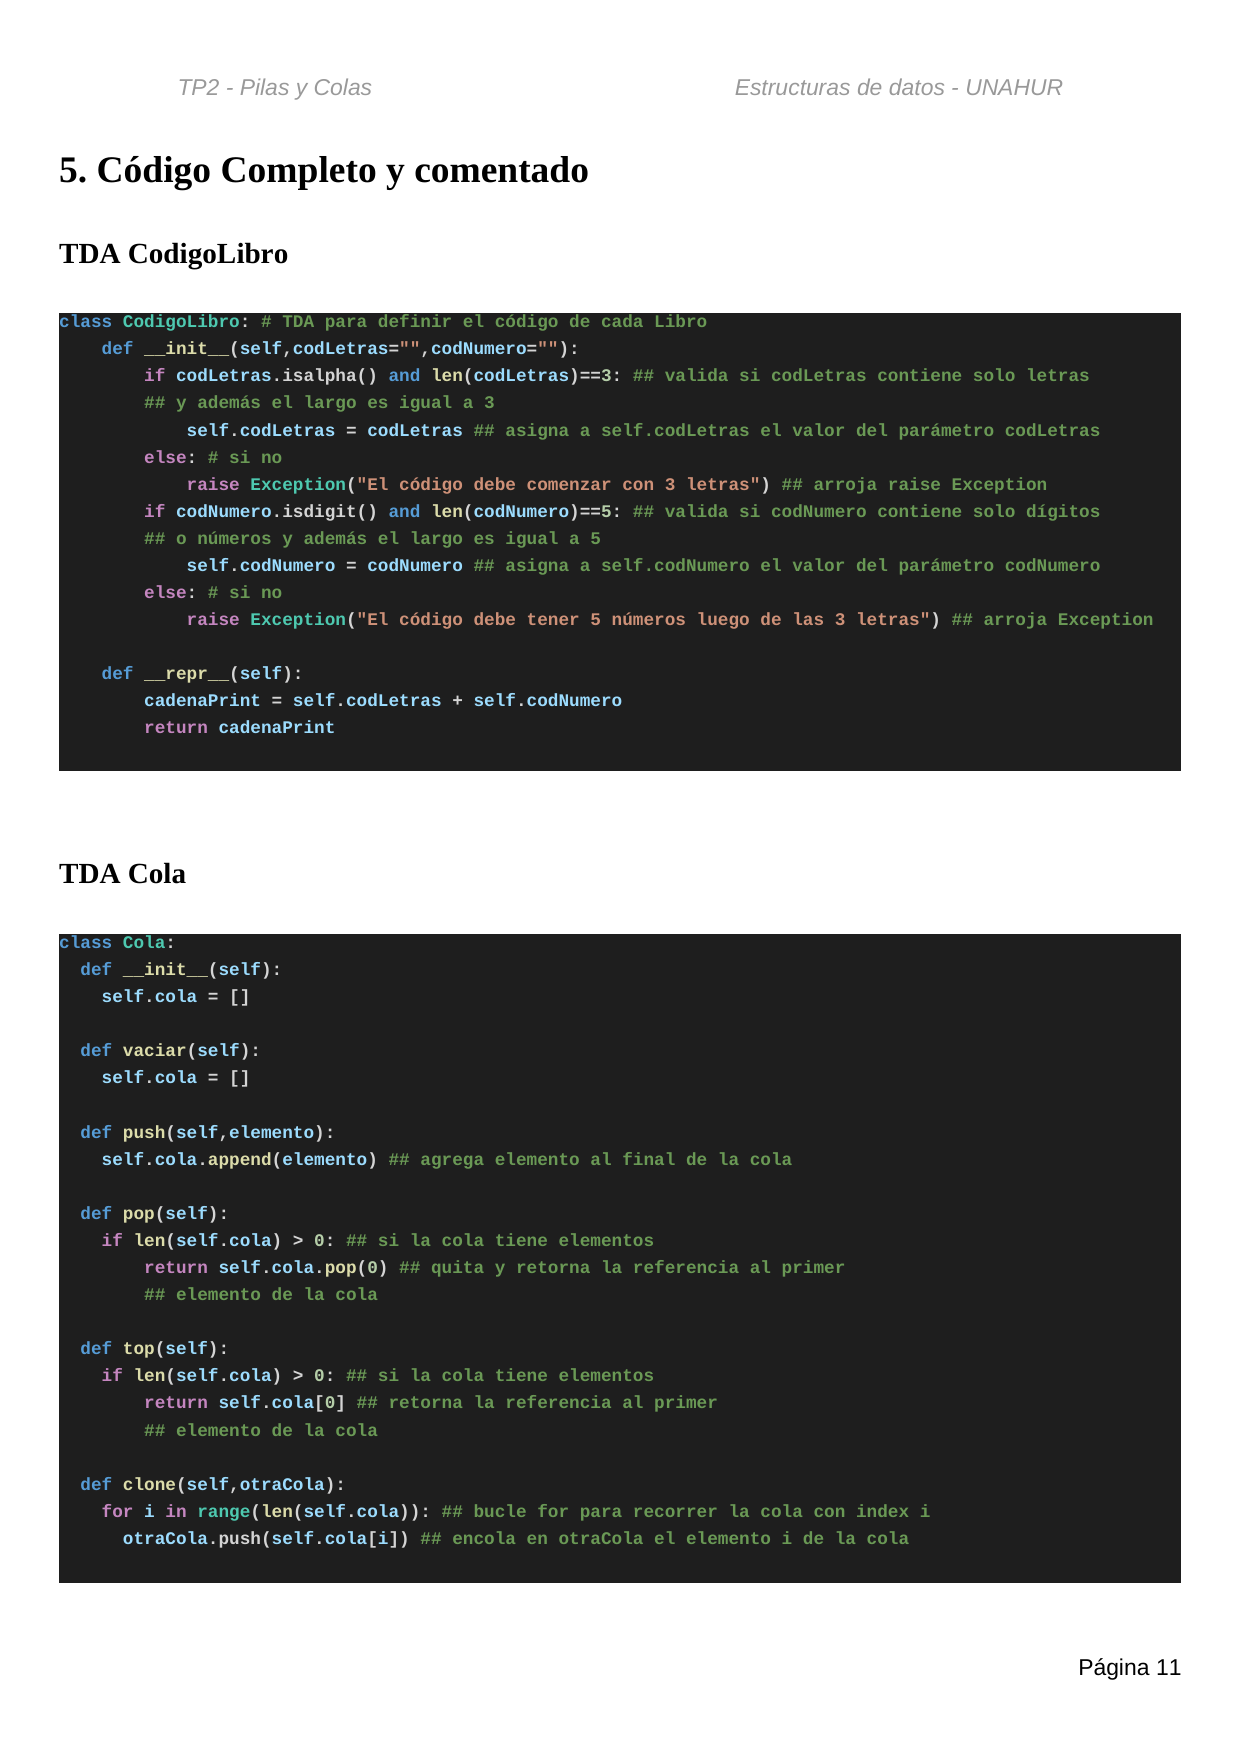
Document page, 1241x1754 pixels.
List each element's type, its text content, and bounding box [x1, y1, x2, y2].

text def __repr__(self): [59, 665, 1181, 685]
text ## elemento de la cola [59, 1421, 1181, 1441]
text for i in range(len(self.cola)): ## bucle for para recorrer la cola con index i [59, 1502, 1181, 1523]
text ## elemento de la cola [59, 1286, 1181, 1306]
text else: # si no [59, 584, 1181, 604]
text raise Exception("El código debe comenzar con 3 letras") ## arroja raise Exception [59, 475, 1181, 495]
text return self.cola[0] ## retorna la referencia al primer [59, 1394, 1181, 1414]
text 5. Código Completo y comentado [59, 148, 1181, 191]
text TDA CodigoLibro [59, 236, 1181, 269]
text if len(self.cola) > 0: ## si la cola tiene elementos [59, 1367, 1181, 1387]
text if codNumero.isdigit() and len(codNumero)==5: ## valida si codNumero contiene solo dígitos [59, 502, 1181, 522]
text ## y además el largo es igual a 3 [59, 394, 1181, 414]
text self.cola.append(elemento) ## agrega elemento al final de la cola [59, 1150, 1181, 1171]
text class CodigoLibro: # TDA para definir el código de cada Libro [59, 313, 1181, 333]
text def push(self,elemento): [59, 1123, 1181, 1143]
text def vaciar(self): [59, 1042, 1181, 1062]
text else: # si no [59, 448, 1181, 468]
text def pop(self): [59, 1204, 1181, 1225]
text if codLetras.isalpha() and len(codLetras)==3: ## valida si codLetras contiene solo letras [59, 367, 1181, 387]
text cadenaPrint = self.codLetras + self.codNumero [59, 692, 1181, 712]
text def top(self): [59, 1340, 1181, 1360]
text if len(self.cola) > 0: ## si la cola tiene elementos [59, 1232, 1181, 1252]
text def __init__(self): [59, 961, 1181, 981]
text self.cola = [] [59, 988, 1181, 1008]
text return cadenaPrint [59, 719, 1181, 739]
text self.codNumero = codNumero ## asigna a self.codNumero el valor del parámetro codNumero [59, 557, 1181, 577]
text ## o números y además el largo es igual a 5 [59, 529, 1181, 549]
text self.codLetras = codLetras ## asigna a self.codLetras el valor del parámetro codLetras [59, 421, 1181, 441]
text otraCola.push(self.cola[i]) ## encola en otraCola el elemento i de la cola [59, 1529, 1181, 1550]
text class Cola: [59, 934, 1181, 954]
text TDA Cola [59, 857, 1181, 890]
text def clone(self,otraCola): [59, 1475, 1181, 1496]
text return self.cola.pop(0) ## quita y retorna la referencia al primer [59, 1259, 1181, 1279]
text self.cola = [] [59, 1069, 1181, 1089]
text def __init__(self,codLetras="",codNumero=""): [59, 340, 1181, 360]
text raise Exception("El código debe tener 5 números luego de las 3 letras") ## arroja Exception [59, 611, 1181, 631]
